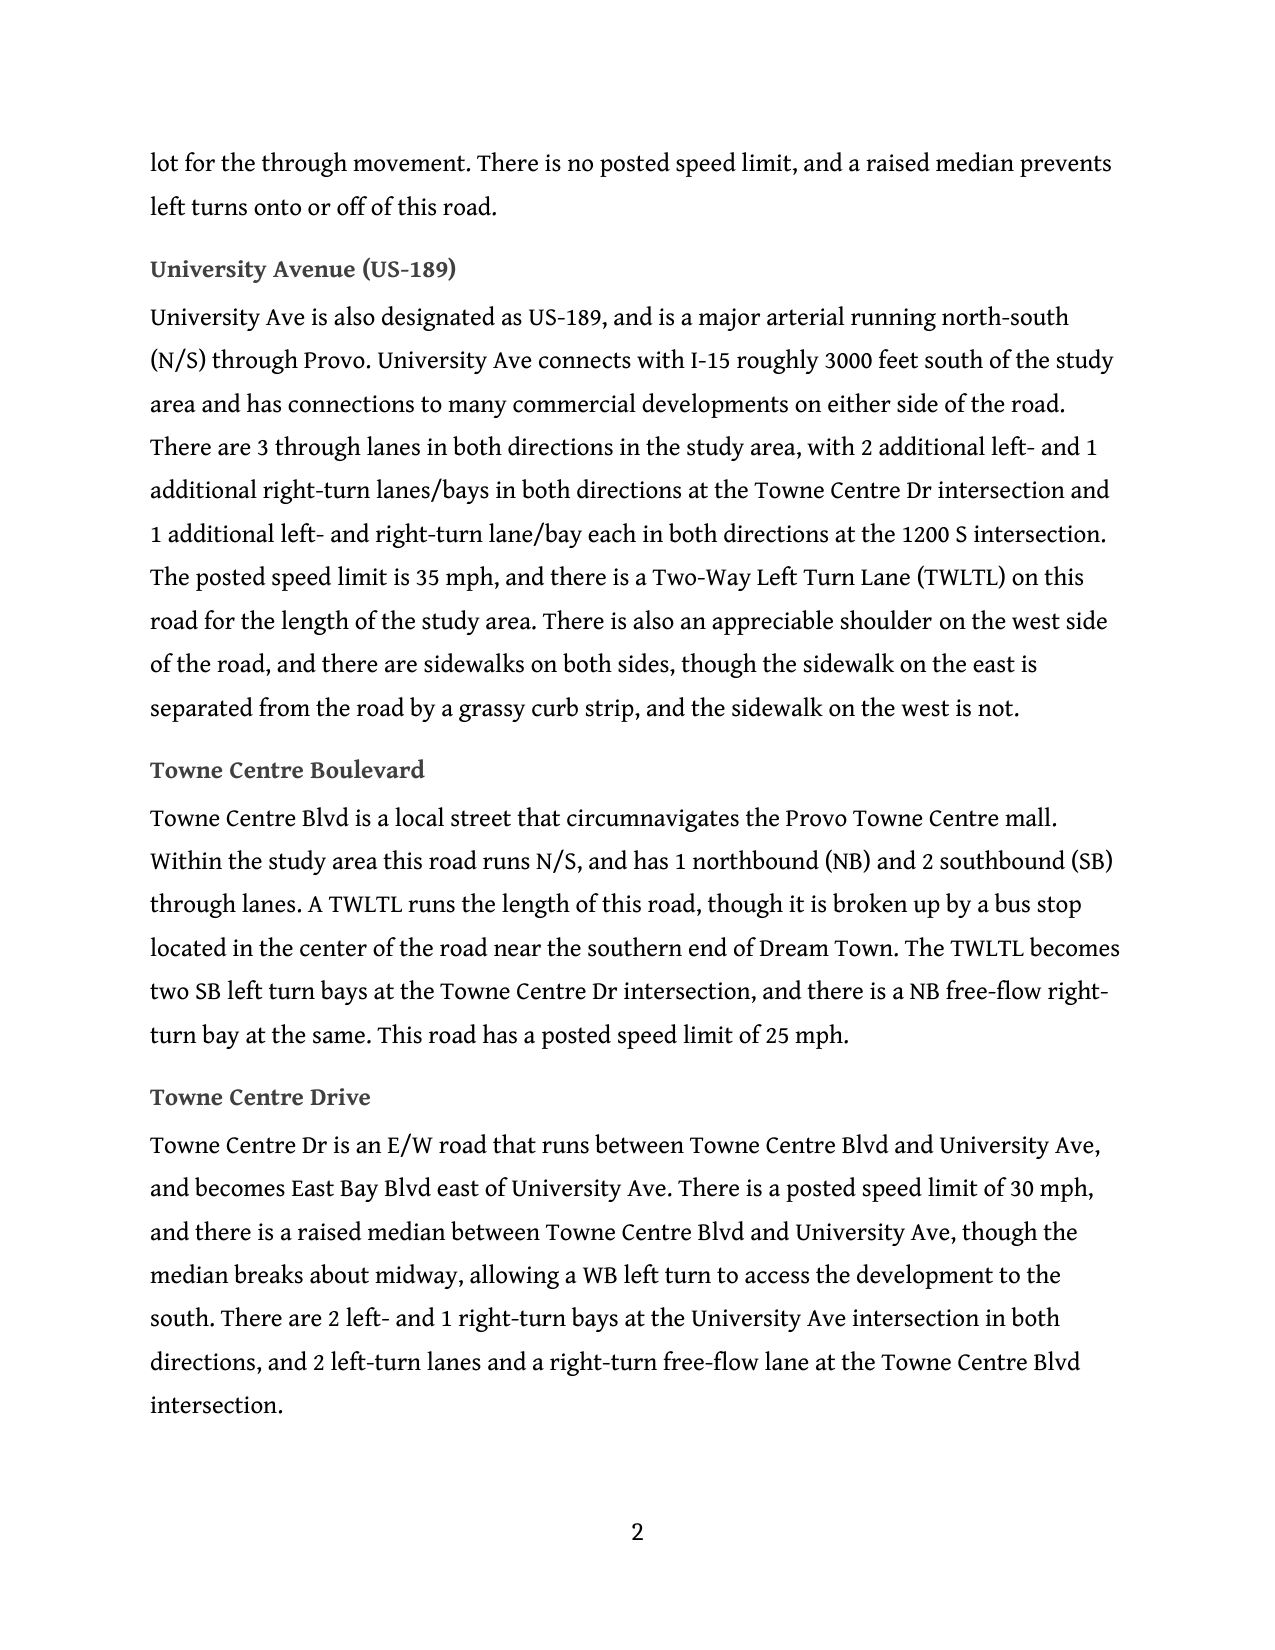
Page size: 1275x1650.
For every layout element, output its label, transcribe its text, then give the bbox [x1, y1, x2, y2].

subtitle University Avenue (US-189) [150, 256, 1125, 284]
text lot for the through movement. There is no posted speed limit, and a raised median prevents left turns onto or off of this road. [150, 150, 1125, 222]
text Towne Centre Dr is an E/W road that runs between Towne Centre Blvd and University Ave, and becomes East Bay Blvd east of University Ave. There is a posted speed limit of 30 mph, and there is a raised median between Towne Centre Blvd and University Ave, though the median breaks about midway, allowing a WB left turn to access the development to the south. There are 2 left- and 1 right-turn bays at the University Ave intersection in both directions, and 2 left-turn lanes and a right-turn free-flow lane at the Towne Centre Blvd intersection. [150, 1131, 1125, 1421]
text Towne Centre Blvd is a local street that circumnavigates the Provo Towne Centre mall. Within the study area this road runs N/S, and has 1 northbound (NB) and 2 southbound (SB) through lanes. A TWLTL runs the length of this road, though it is broken up by a bus stop located in the center of the road near the southern end of Dream Town. The TWLTL becomes two SB left turn bays at the Towne Centre Dr intersection, and there is a NB free-flow right-turn bay at the same. This road has a posted speed limit of 25 mph. [150, 804, 1125, 1050]
subtitle Towne Centre Boulevard [150, 756, 1125, 785]
subtitle Towne Centre Drive [150, 1083, 1125, 1112]
text University Ave is also designated as US-189, and is a major arterial running north-south (N/S) through Provo. University Ave connects with I-15 roughly 3000 feet south of the study area and has connections to many commercial developments on either side of the road. There are 3 through lanes in both directions in the study area, with 2 additional left- and 1 additional right-turn lanes/bays in both directions at the Towne Centre Dr intersection and 1 additional left- and right-turn lane/bay each in both directions at the 1200 S intersection. The posted speed limit is 35 mph, and there is a Two-Way Left Turn Lane (TWLTL) on this road for the length of the study area. There is also an appreciable shoulder on the west side of the road, and there are sidewalks on both sides, though the sidewalk on the east is separated from the road by a grassy curb strip, and the sidewalk on the west is not. [150, 303, 1125, 723]
